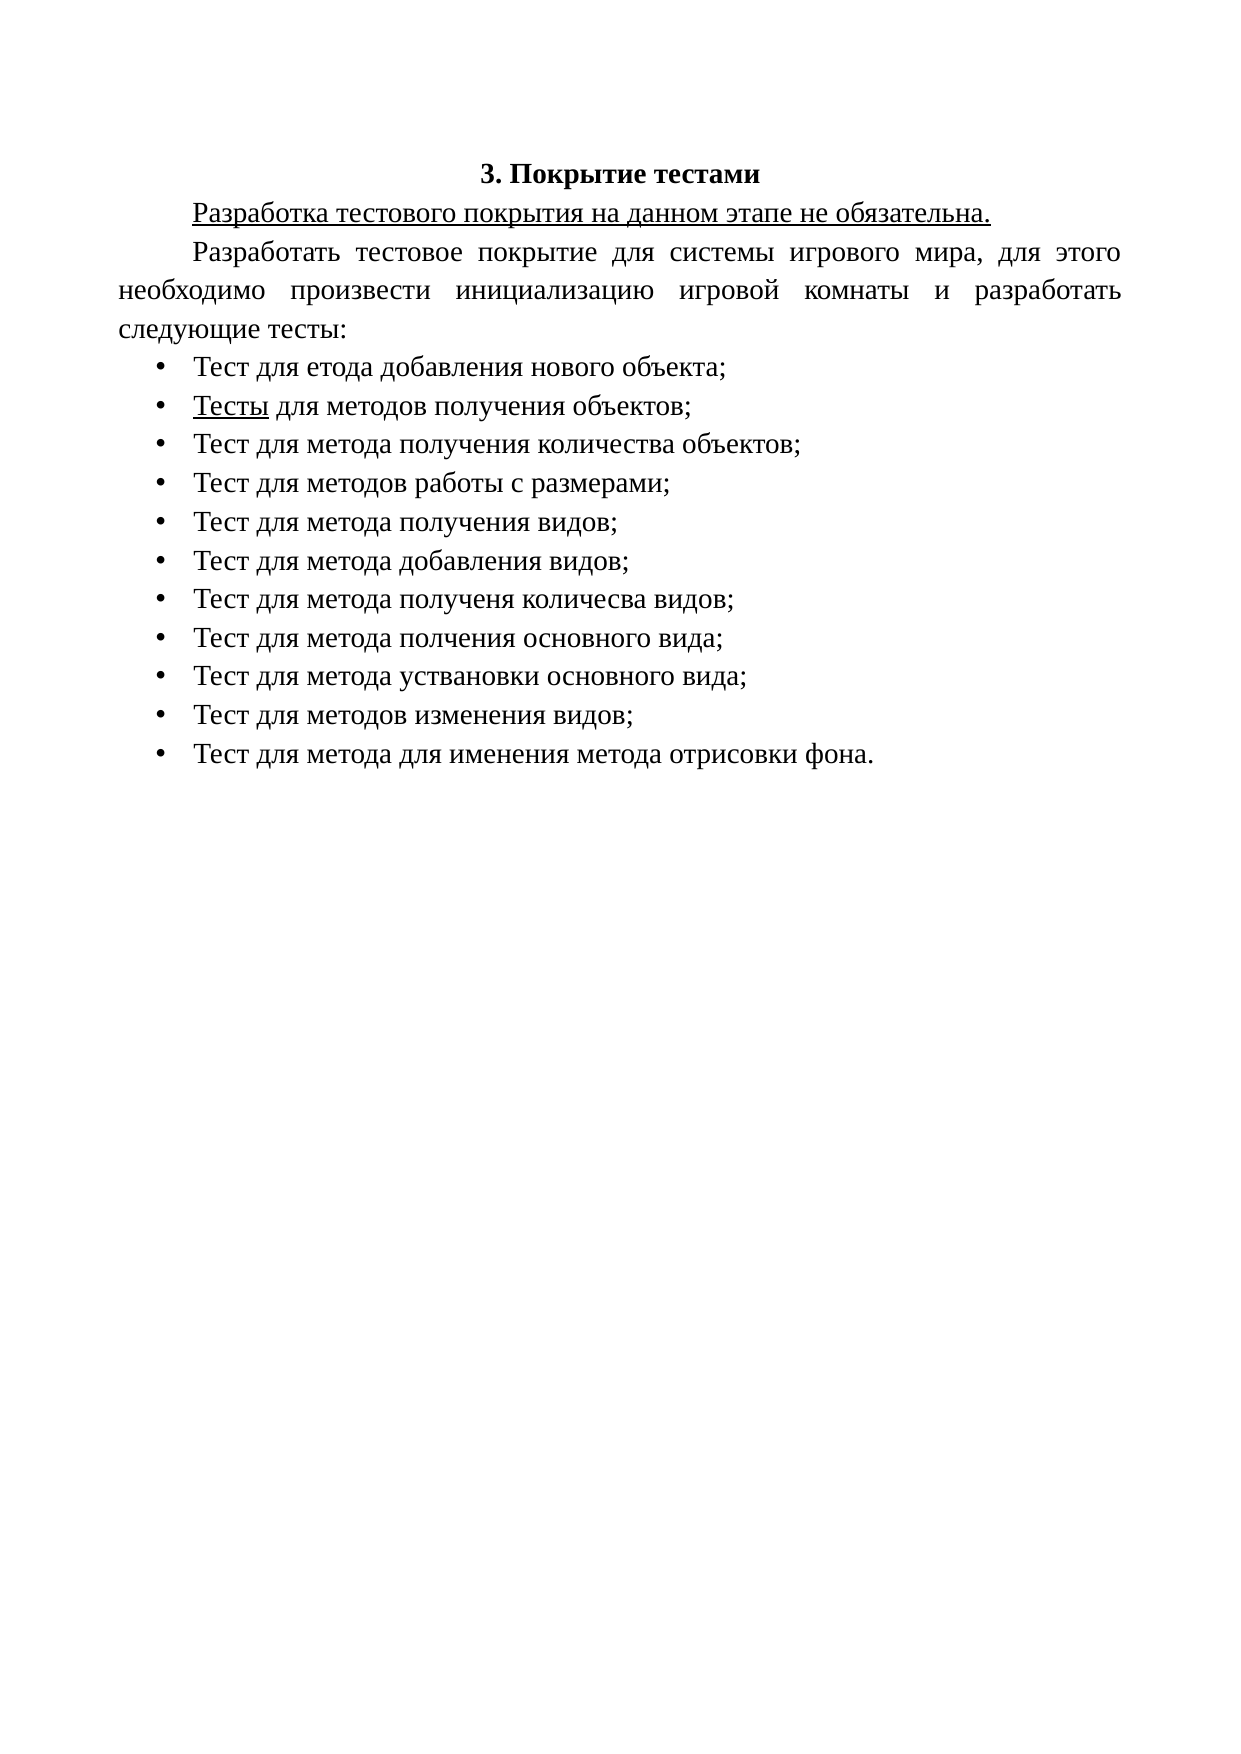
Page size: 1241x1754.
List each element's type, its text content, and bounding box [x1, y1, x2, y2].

list Тест для метода для именения метода отрисовки фона. [156, 736, 1122, 769]
list Тесты для методов получения объектов; [156, 388, 1122, 422]
list Тест для метода получения количества объектов; [156, 427, 1122, 460]
list Тест для метода добавления видов; [156, 543, 1122, 576]
list Тест для метода полученя количесва видов; [156, 581, 1122, 615]
text Разработать тестовое покрытие для системы игрового мира, для этого необходимо произвести инициализацию игровой комнаты и разработать следующие тесты: [118, 234, 1122, 344]
list Тест для методов изменения видов; [156, 697, 1122, 731]
list Тест для методов работы с размерами; [156, 465, 1122, 499]
list Тест для метода получения видов; [156, 504, 1122, 538]
text 3. Покрытие тестами [118, 157, 1122, 190]
list Тест для метода полчения основного вида; [156, 620, 1122, 653]
list Тест для метода уствановки основного вида; [156, 658, 1122, 692]
list Тест для етода добавления нового объекта; [156, 349, 1122, 383]
text Разработка тестового покрытия на данном этапе не обязательна. [118, 195, 1122, 229]
